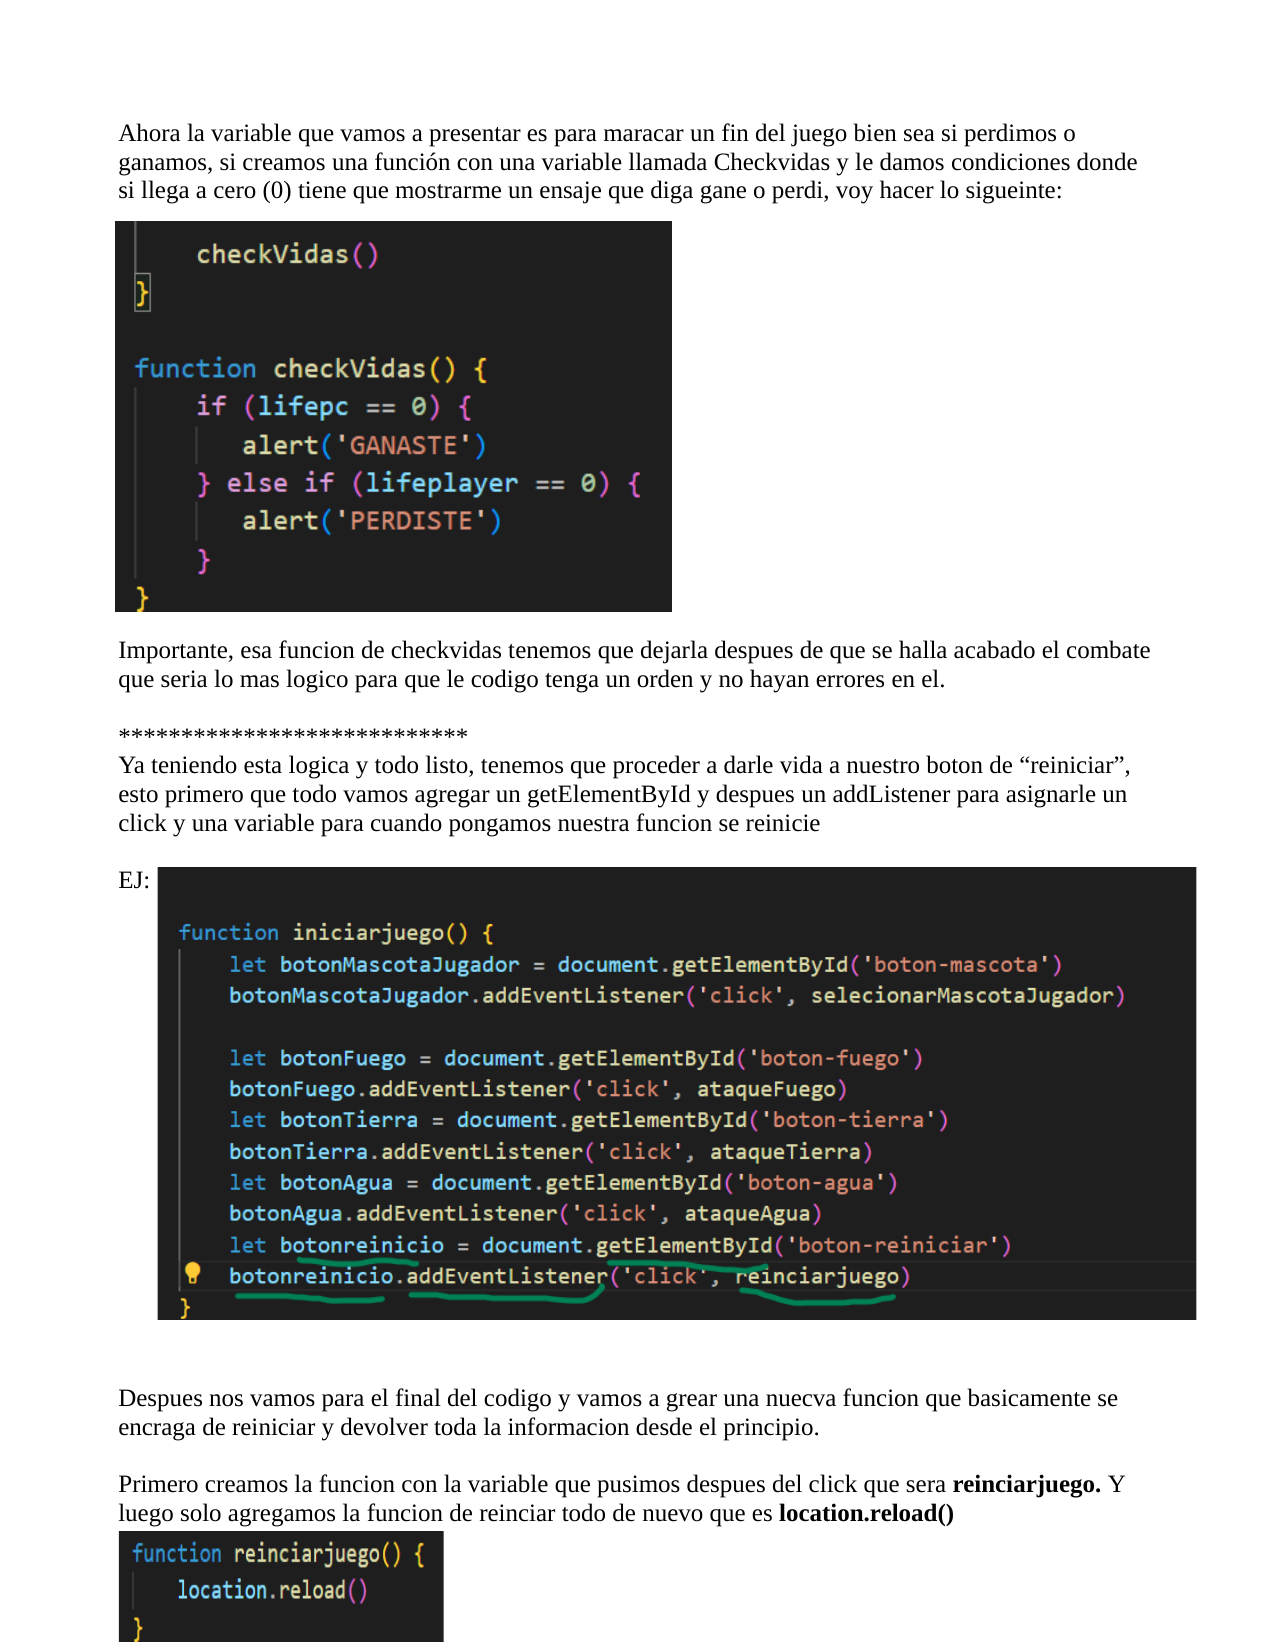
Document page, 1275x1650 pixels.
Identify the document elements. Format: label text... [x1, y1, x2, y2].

picture [118, 1531, 444, 1642]
text Importante, esa funcion de checkvidas tenemos que dejarla despues de que se halla acabado el combate que seria lo mas logico para que le codigo tenga un orden y no hayan errores en el. **************************** Ya teniendo esta logica y todo listo, tenemos que proceder a darle vida a nuestro boton de “reiniciar”, esto primero que todo vamos agregar un getElementById y despues un addListener para asignarle un click y una variable para cuando pongamos nuestra funcion se reinicie EJ: Despues nos vamos para el final del codigo y vamos a grear una nuecva funcion que basicamente se encraga de reiniciar y devolver toda la informacion desde el principio. Primero creamos la funcion con la variable que pusimos despues del click que sera reinciarjuego. Y luego solo agregamos la funcion de reinciar todo de nuevo que es location.reload() [118, 636, 1157, 1527]
picture [157, 867, 1197, 1320]
text Ahora la variable que vamos a presentar es para maracar un fin del juego bien sea si perdimos o ganamos, si creamos una función con una variable llamada Checkvidas y le damos condiciones donde si llega a cero (0) tiene que mostrarme un ensaje que diga gane o perdi, voy hacer lo sigueinte: [118, 118, 1157, 204]
picture [115, 221, 672, 612]
